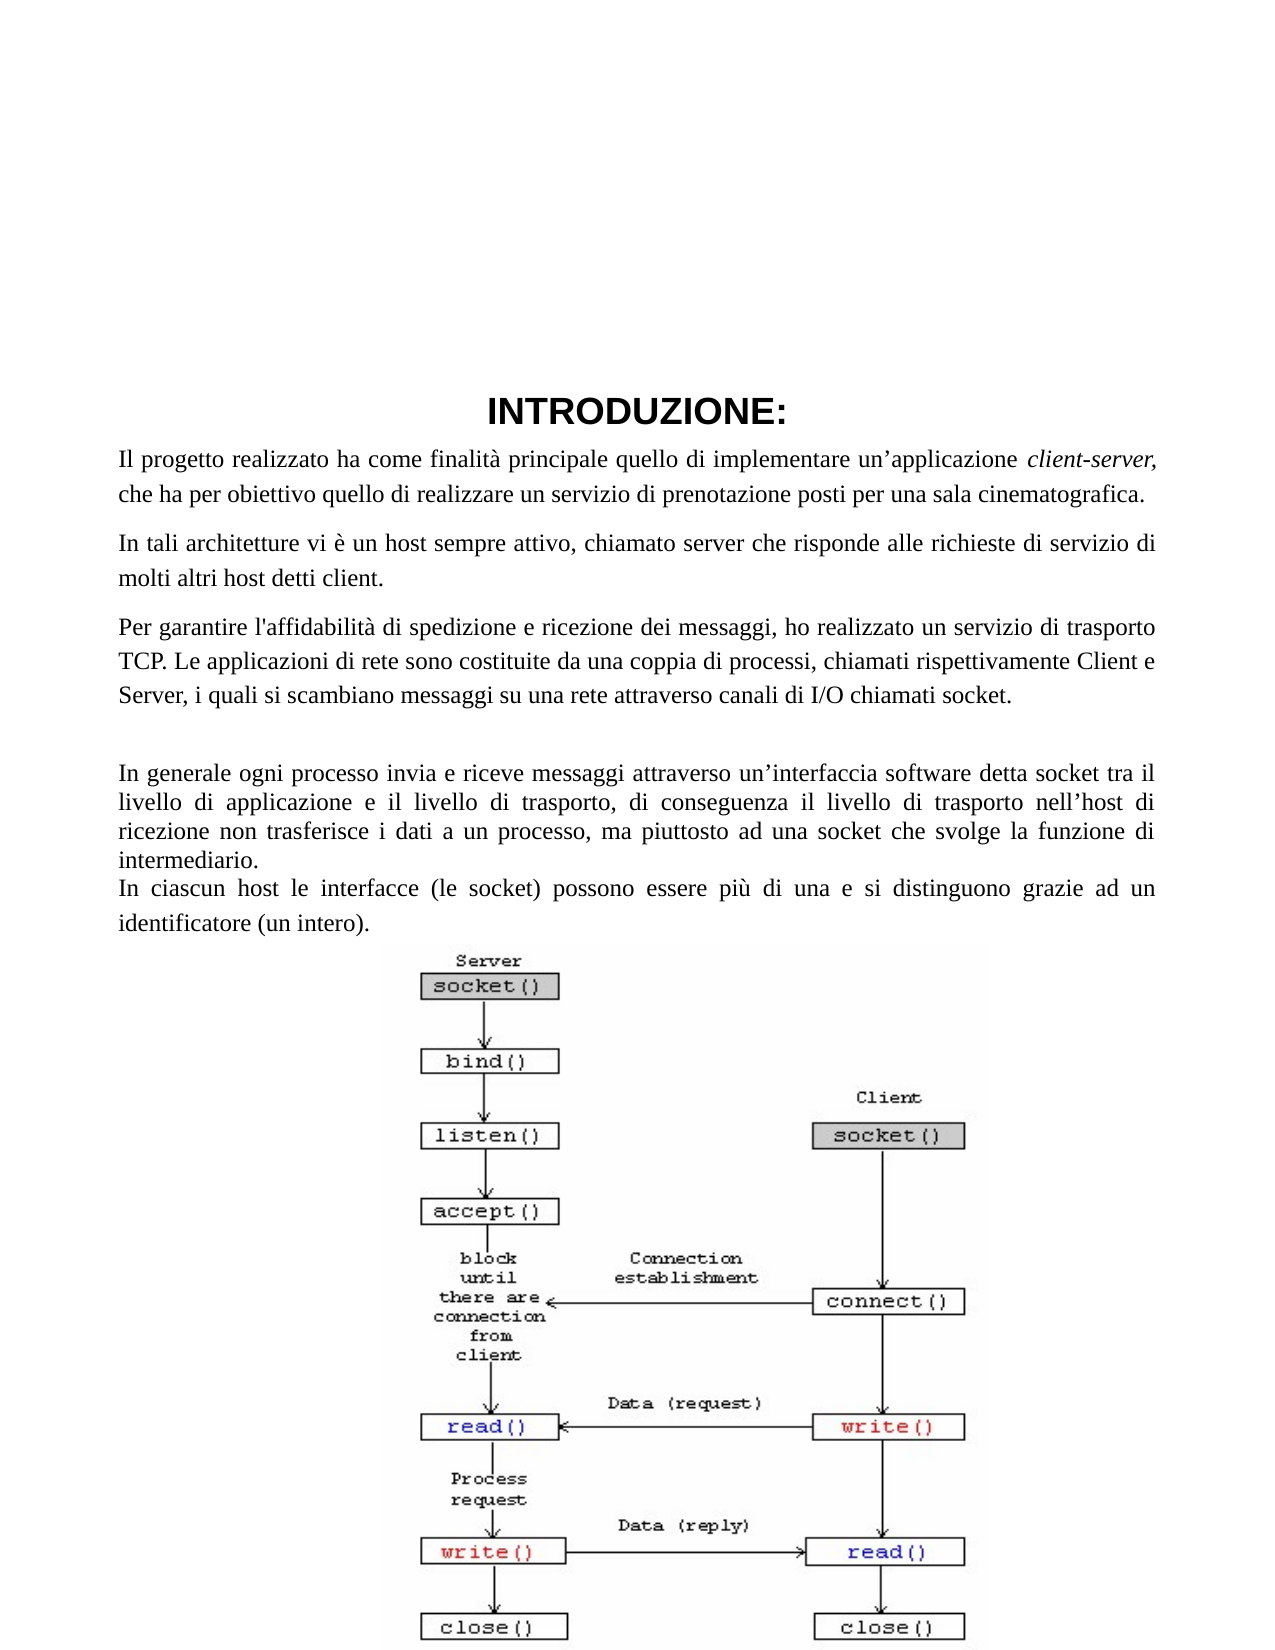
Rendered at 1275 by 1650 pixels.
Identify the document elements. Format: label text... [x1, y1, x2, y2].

text In generale ogni processo invia e riceve messaggi attraverso un’interfaccia software detta socket tra il livello di applicazione e il livello di trasporto, di conseguenza il livello di trasporto nell’host di ricezione non trasferisce i dati a un processo, ma piuttosto ad una socket che svolge la funzione di intermediario. [118, 758, 1157, 873]
text In tali architetture vi è un host sempre attivo, chiamato server che risponde alle richieste di servizio di molti altri host detti client. [118, 528, 1157, 591]
picture [379, 944, 990, 1650]
subtitle INTRODUZIONE: [118, 388, 1157, 432]
text Per garantire l'affidabilità di spedizione e ricezione dei messaggi, ho realizzato un servizio di trasporto TCP. Le applicazioni di rete sono costituite da una coppia di processi, chiamati rispettivamente Client e Server, i quali si scambiano messaggi su una rete attraverso canali di I/O chiamati socket. [118, 612, 1157, 709]
text In ciascun host le interfacce (le socket) possono essere più di una e si distinguono grazie ad un identificatore (un intero). [118, 873, 1157, 937]
text Il progetto realizzato ha come finalità principale quello di implementare un’applicazione client-server, che ha per obiettivo quello di realizzare un servizio di prenotazione posti per una sala cinematografica. [118, 444, 1157, 508]
